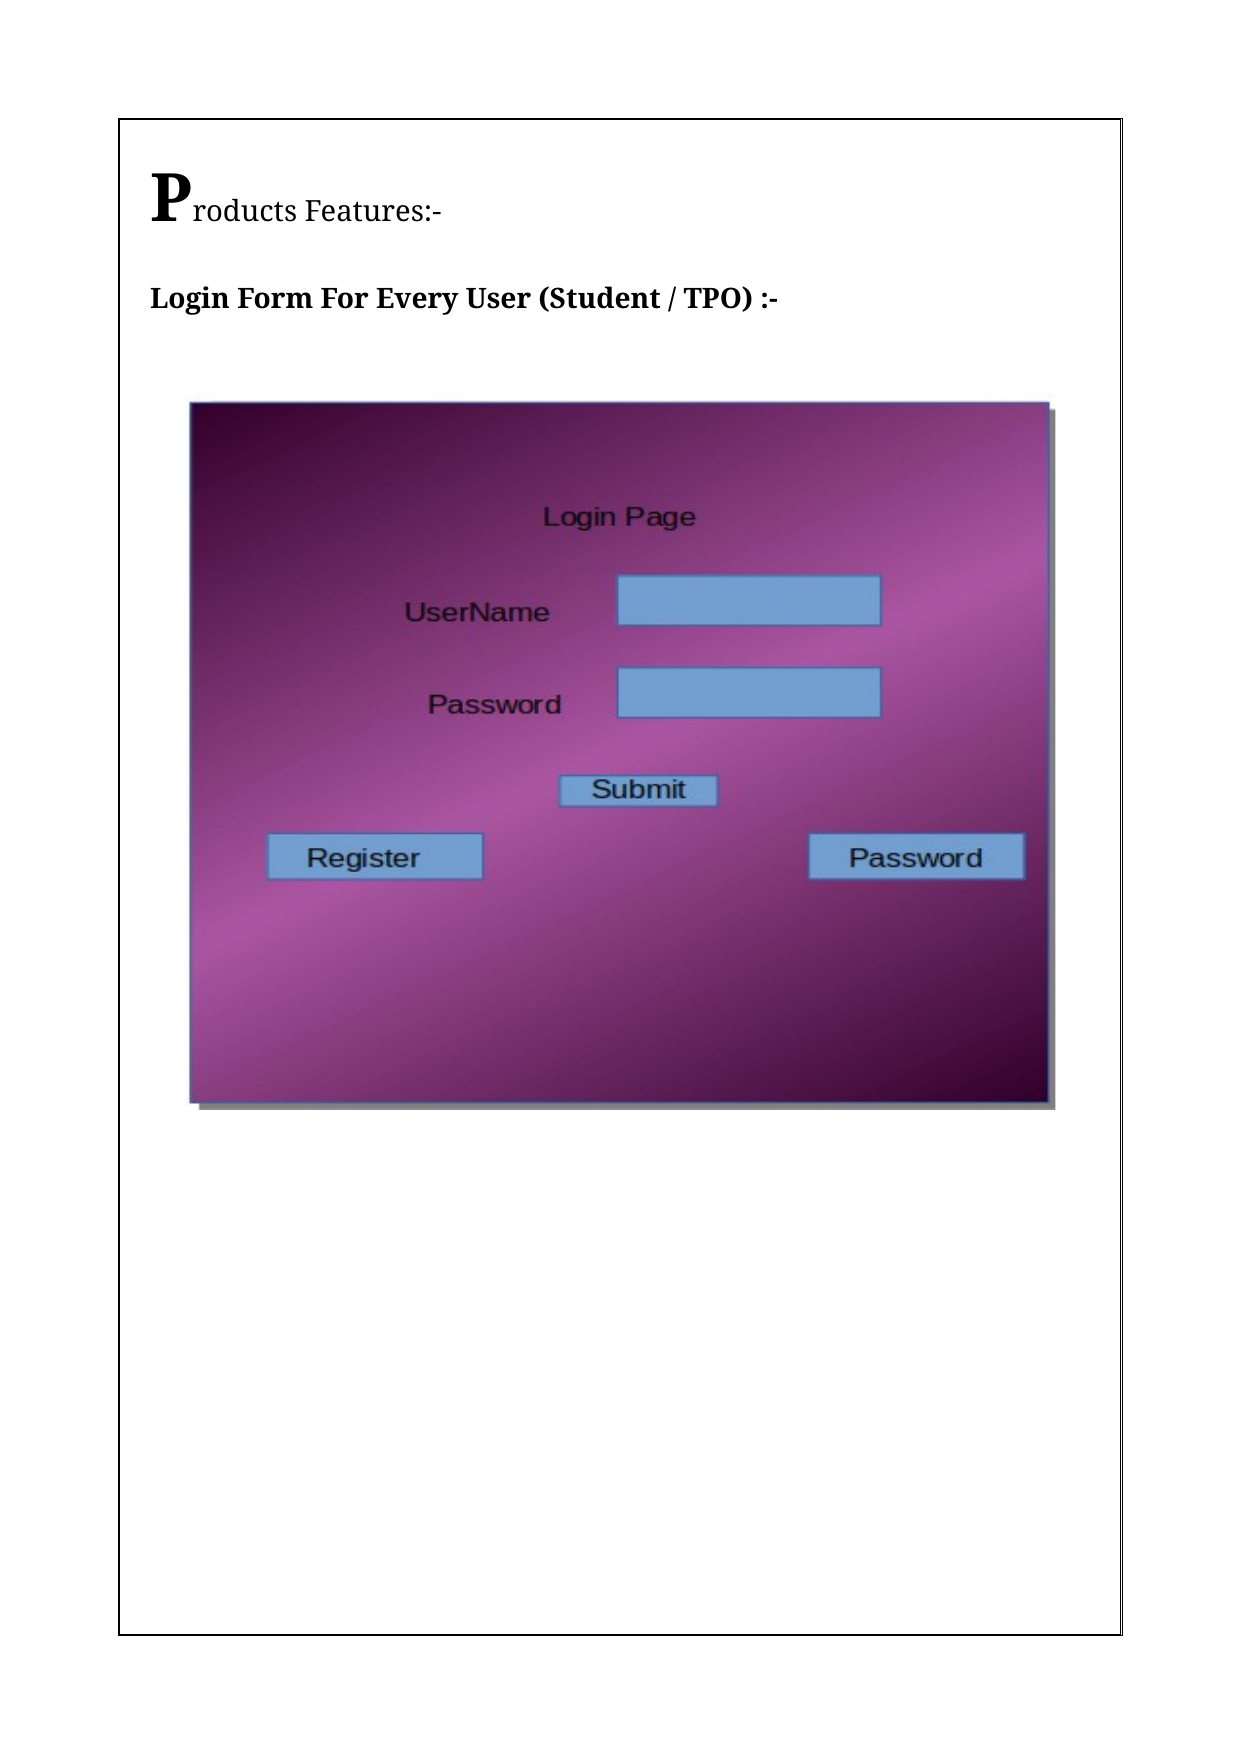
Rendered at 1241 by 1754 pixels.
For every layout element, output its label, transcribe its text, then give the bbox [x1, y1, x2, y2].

picture [184, 393, 1056, 1110]
text Login Form For Every User (Student / TPO) :- [150, 279, 1091, 317]
text Products Features:- [150, 150, 1091, 241]
